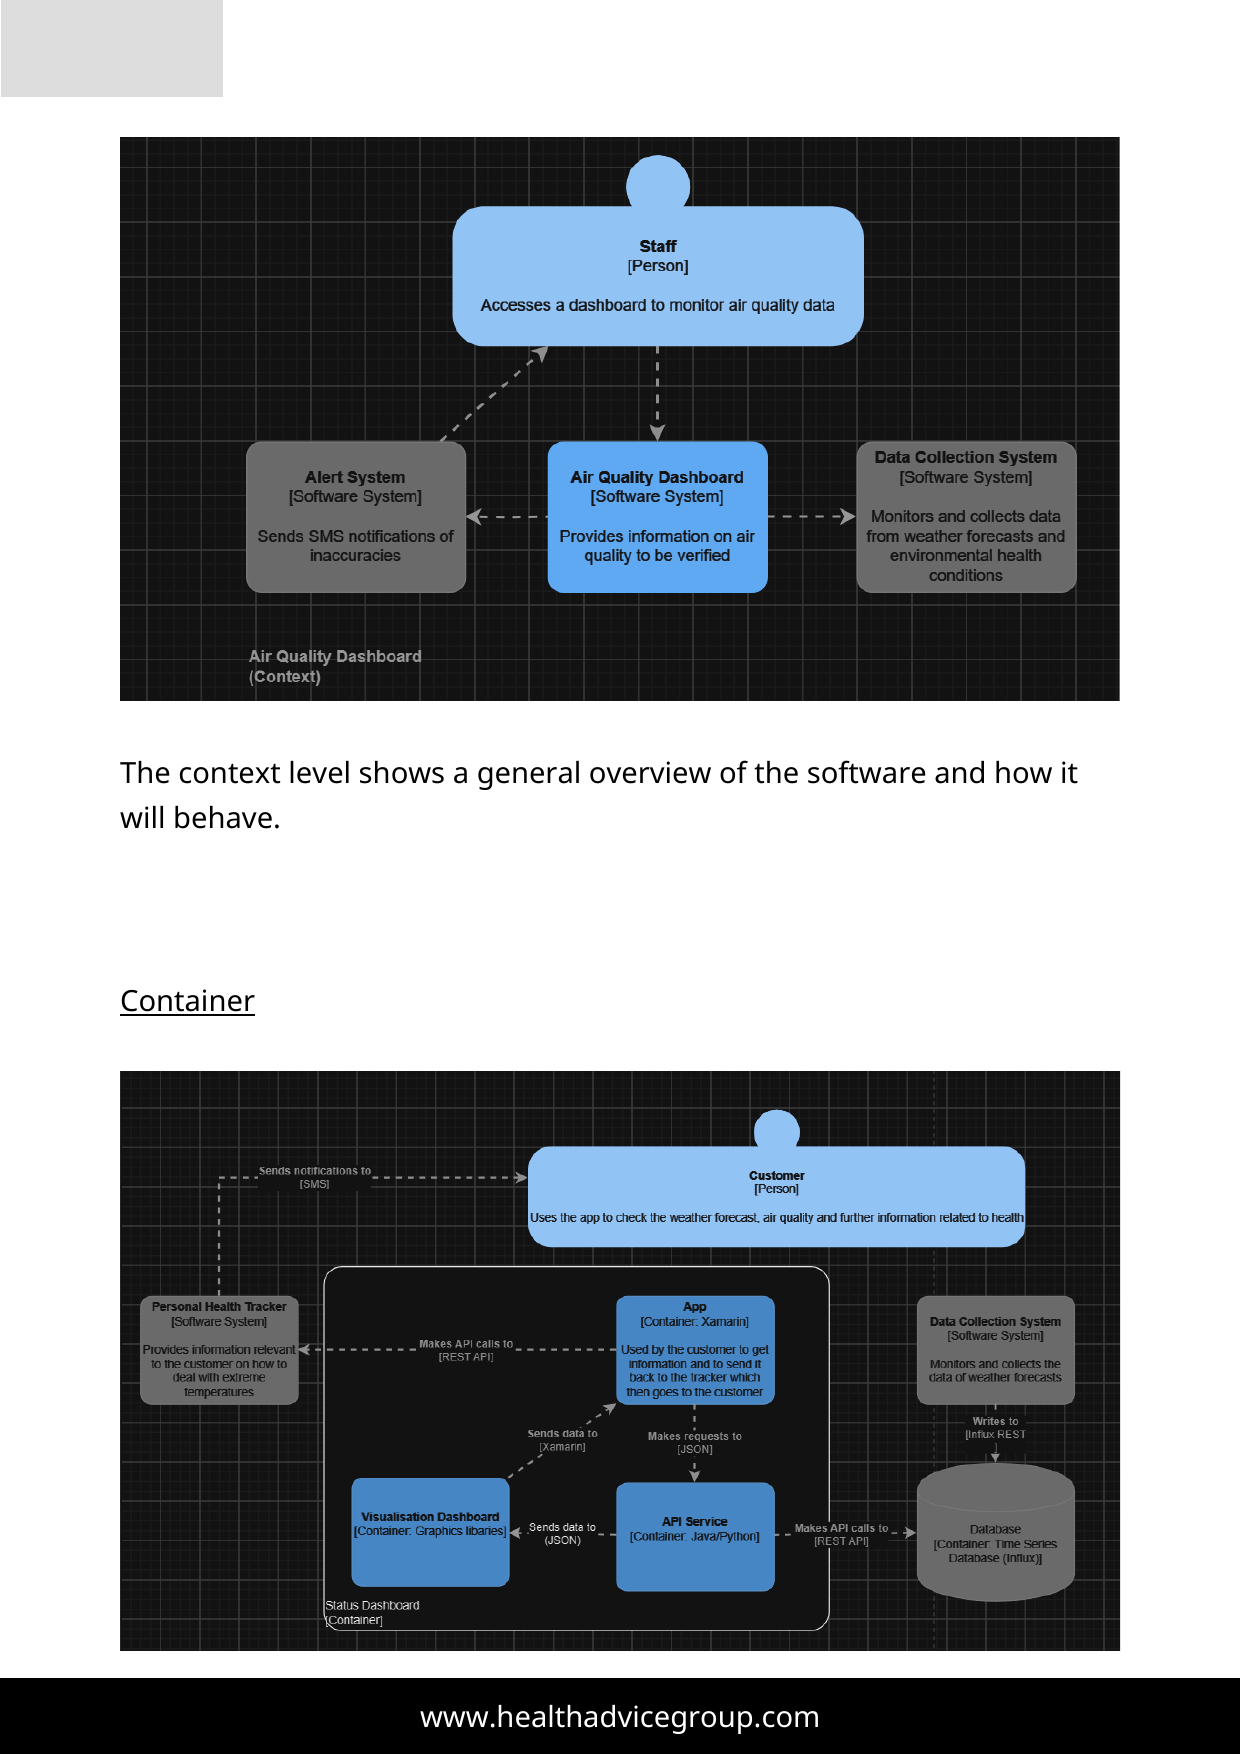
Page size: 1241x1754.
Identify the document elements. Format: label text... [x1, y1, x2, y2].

text Container [120, 980, 1120, 1020]
text The context level shows a general overview of the software and how it will behave. [120, 752, 1120, 837]
